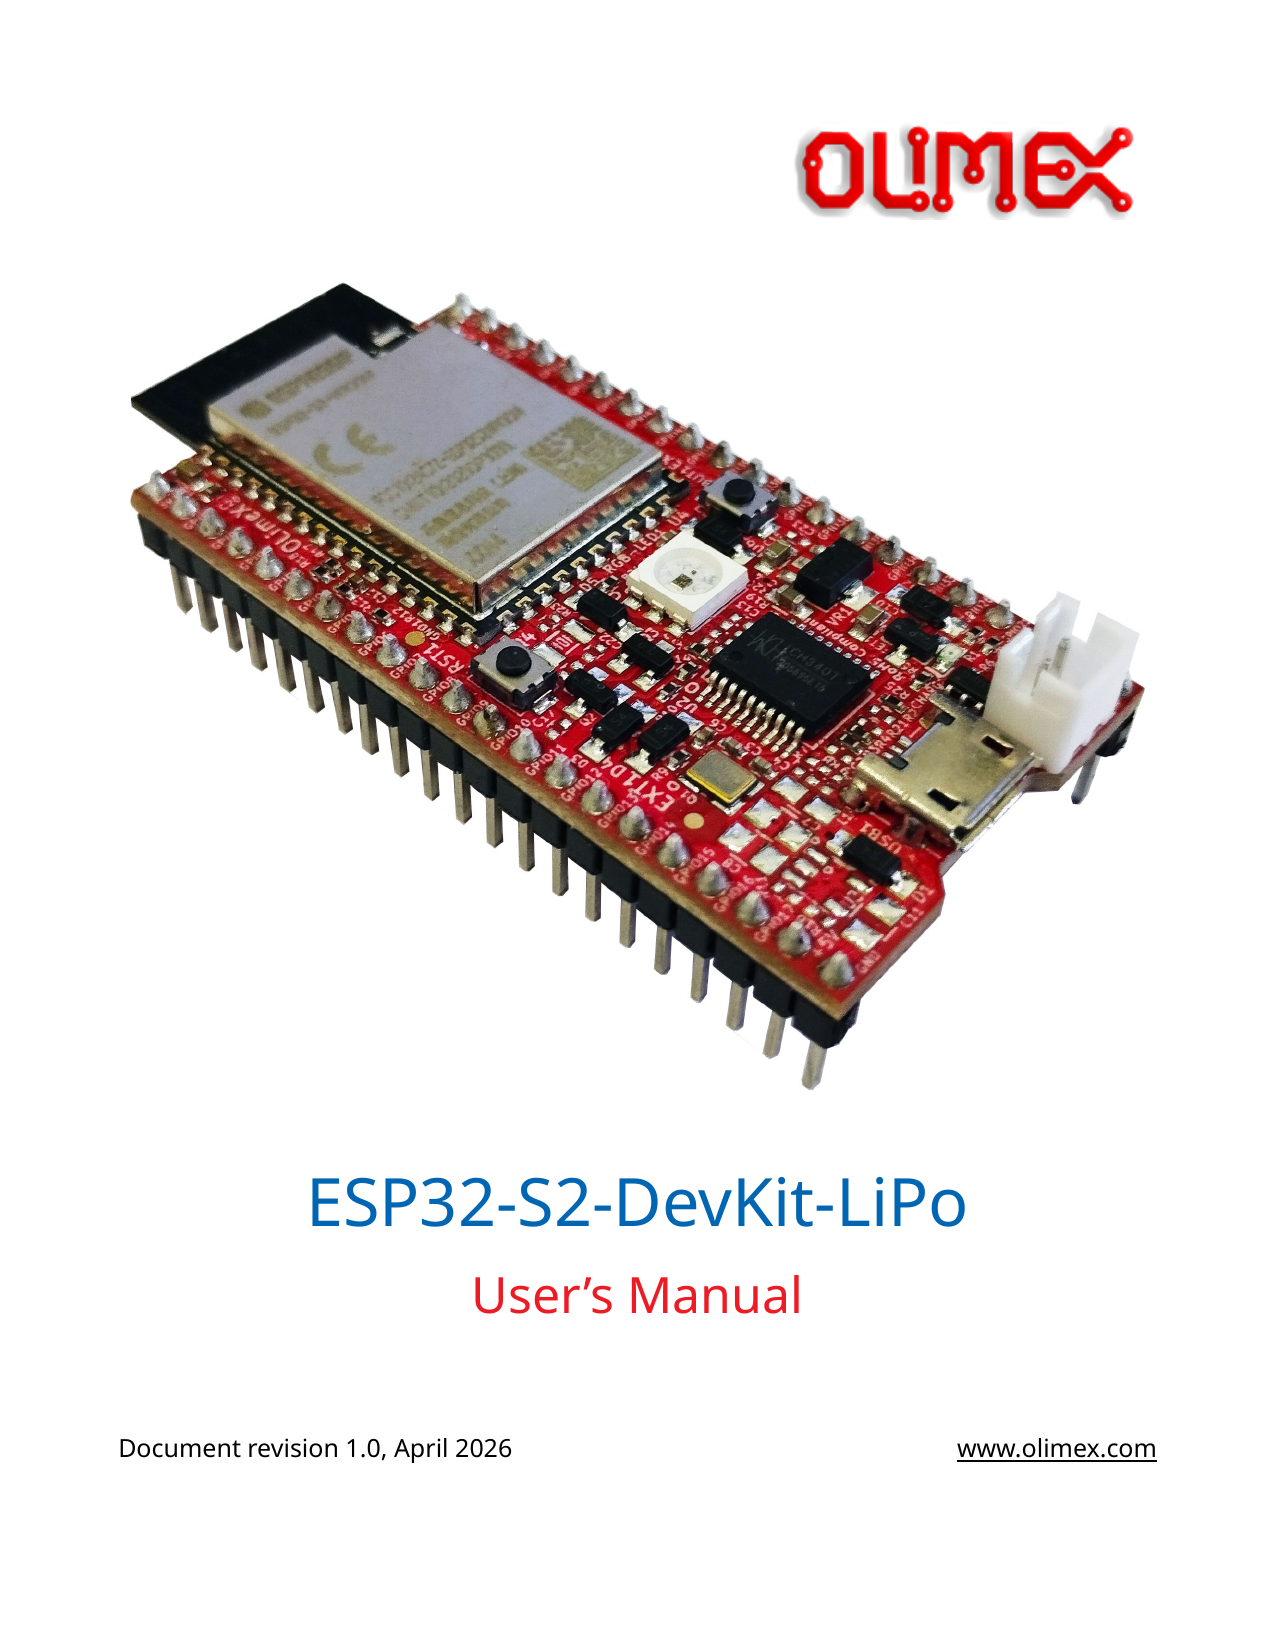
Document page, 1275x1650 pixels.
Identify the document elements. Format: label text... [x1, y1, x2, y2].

table_header www.olimex.com [674, 1431, 1157, 1465]
text ESP32-S2-DevKit-LiPo [118, 1155, 1157, 1246]
text User’s Manual [118, 1260, 1157, 1328]
table_header Document revision 1.0, April 2026 [118, 1431, 673, 1465]
picture [781, 118, 1157, 220]
picture [118, 271, 1157, 1103]
